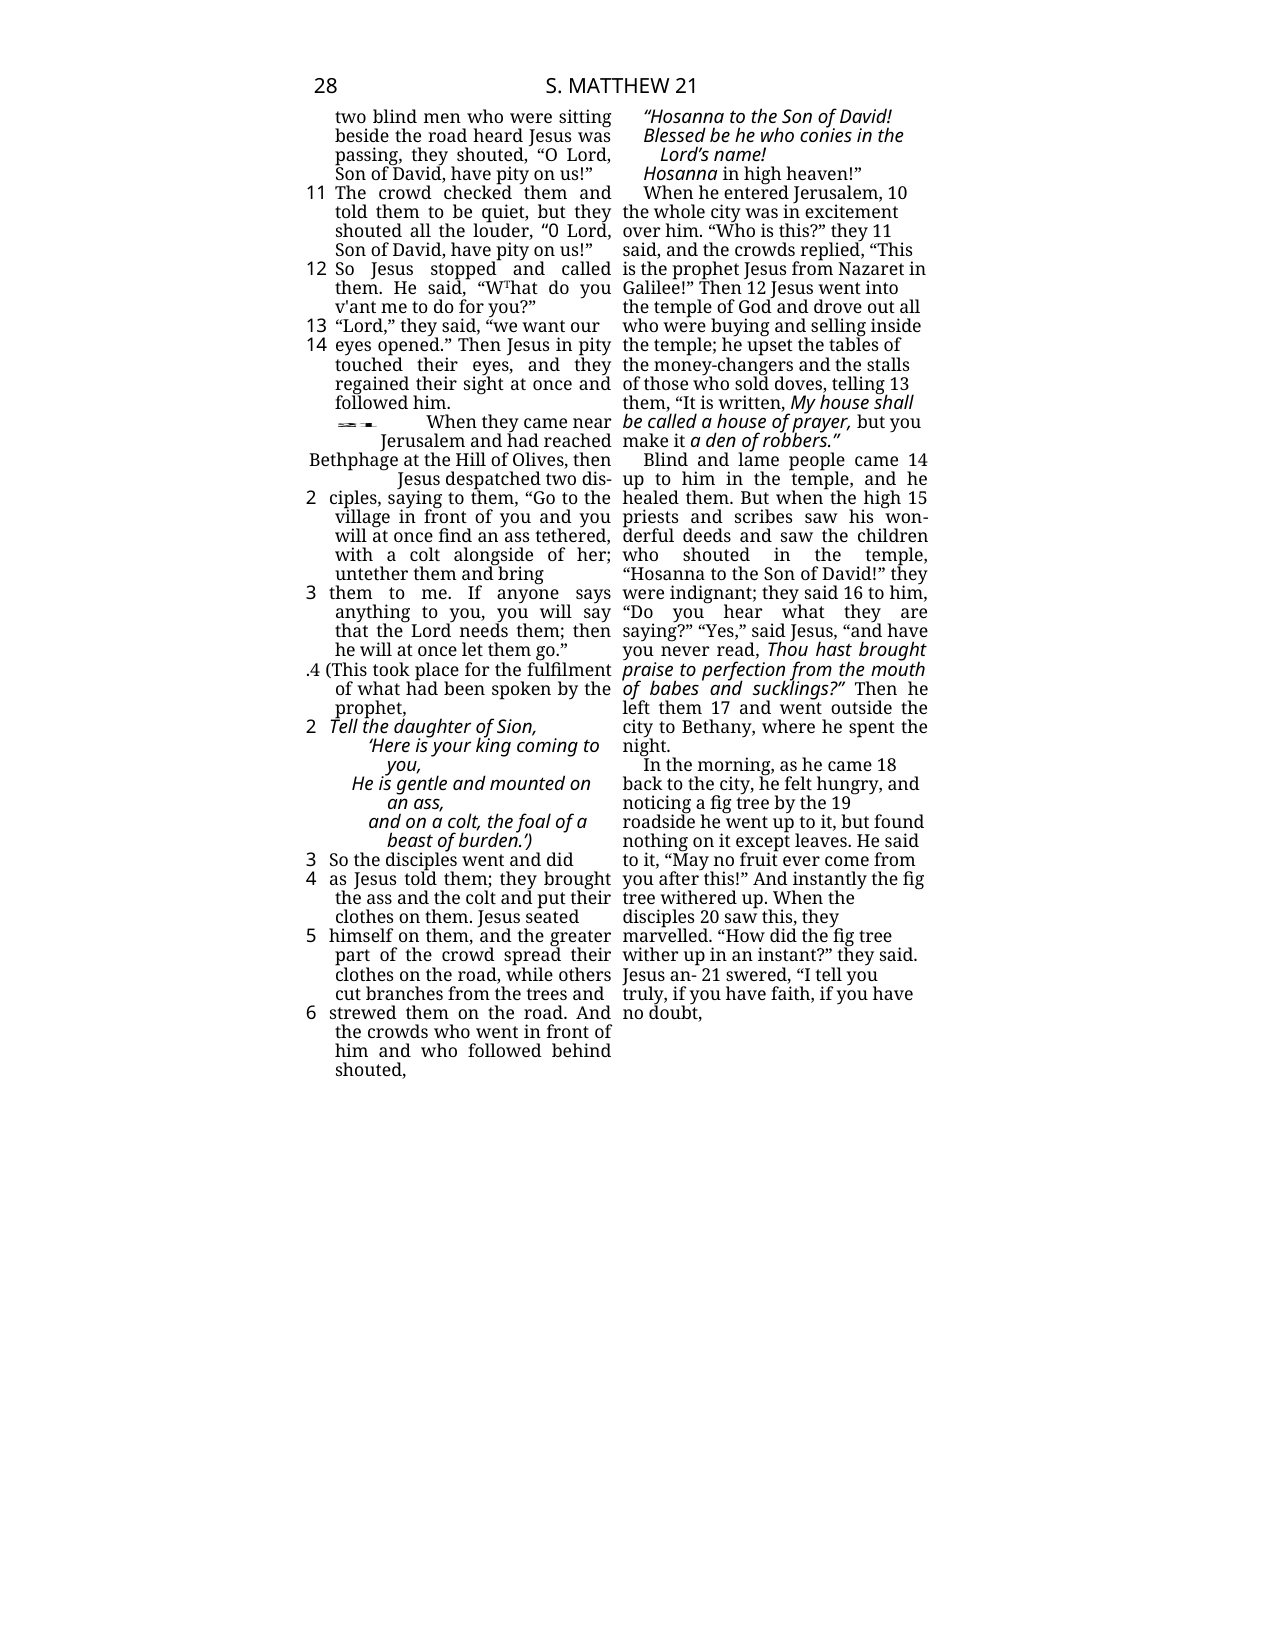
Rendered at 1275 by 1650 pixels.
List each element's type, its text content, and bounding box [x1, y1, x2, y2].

picture [337, 423, 378, 427]
list them to me. If anyone says anything to you, you will say that the Lord needs them; then he will at once let them go.” [306, 584, 612, 661]
text When they came near Jerusalem and had reached Bethphage at the Hill of Olives, then Jesus despatched two dis- [306, 413, 612, 489]
list ciples, saying to them, “Go to the village in front of you and you will at once find an ass tethered, with a colt alongside of her; untether them and bring [306, 489, 612, 584]
text When he entered Jerusalem, 10 the whole city was in excitement over him. “Who is this?” they 11 said, and the crowds replied, “This is the prophet Jesus from Nazaret in Galilee!” Then 12 Jesus went into the temple of God and drove out all who were buying and selling inside the temple; he upset the tables of the money-changers and the stalls of those who sold doves, telling 13 them, “It is written, My house shall be called a house of prayer, but you make it a den of rob­bers.” [622, 184, 928, 451]
text Hosanna in high heaven!” [622, 165, 928, 184]
text Blind and lame people came 14 up to him in the temple, and he healed them. But when the high 15 priests and scribes saw his won­derful deeds and saw the chil­dren who shouted in the temple, “Hosanna to the Son of David!” they were indignant; they said 16 to him, “Do you hear what they are saying?” “Yes,” said Jesus, “and have you never read, Thou hast brought praise to perfection from the mouth of babes and sucklings?” Then he left them 17 and went outside the city to Bethany, where he spent the night. [622, 451, 928, 756]
list So Jesus stopped and called them. He said, “WThat do you v'ant me to do for you?” [306, 260, 612, 318]
list So the disciples went and did [306, 851, 612, 870]
list Tell the daughter of Sion, [306, 718, 612, 737]
text and on a colt, the foal of a beast of burden.’) [368, 813, 612, 851]
list The crowd checked them and told them to be quiet, but they shouted all the louder, “0 Lord, Son of David, have pity on us!” [306, 184, 612, 260]
text He is gentle and mounted on an ass, [351, 775, 612, 813]
text In the morning, as he came 18 back to the city, he felt hungry, and noticing a fig tree by the 19 roadside he went up to it, but found nothing on it except leaves. He said to it, “May no fruit ever come from you after this!” And instantly the fig tree withered up. When the disciples 20 saw this, they marvelled. “How did the fig tree wither up in an instant?” they said. Jesus an- 21 swered, “I tell you truly, if you have faith, if you have no doubt, [622, 756, 928, 1023]
text Blessed be he who conies in the Lord’s name! [643, 127, 928, 165]
text two blind men who were sitting beside the road heard Jesus was passing, they shouted, “O Lord, Son of David, have pity on us!” [335, 108, 612, 184]
text ‘Here is your king coming to you, [368, 737, 612, 775]
list as Jesus told them; they brought the ass and the colt and put their clothes on them. Jesus seated [306, 870, 612, 928]
list himself on them, and the greater part of the crowd spread their clothes on the road, while others cut branches from the trees and [306, 928, 612, 1004]
list strewed them on the road. And the crowds who went in front of him and who followed behind shouted, [306, 1004, 612, 1080]
text “Hosanna to the Son of David! [622, 108, 928, 127]
text .4 (This took place for the fulfil­ment of what had been spoken by the prophet, [306, 661, 612, 718]
list eyes opened.” Then Jesus in pity touched their eyes, and they regained their sight at once and followed him. [306, 337, 612, 413]
list “Lord,” they said, “we want our [306, 318, 612, 337]
